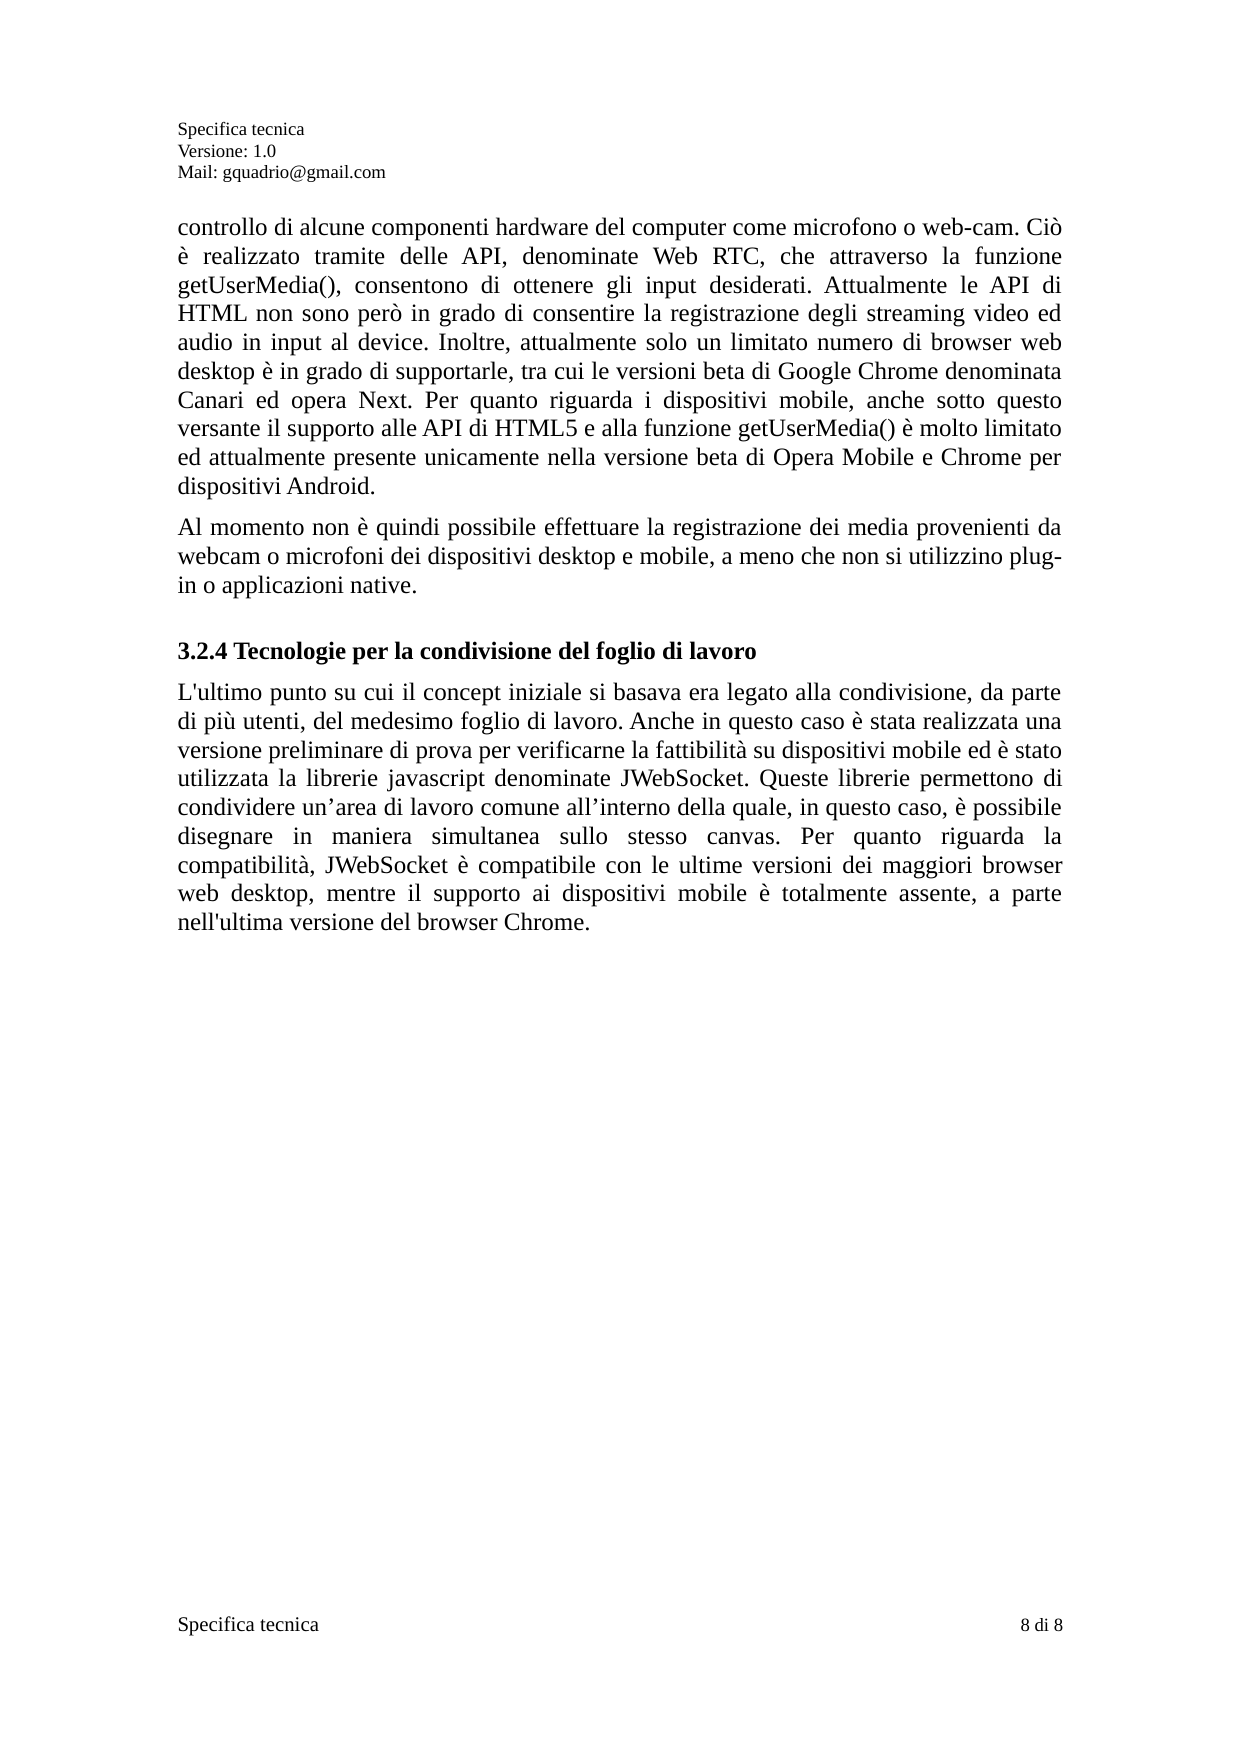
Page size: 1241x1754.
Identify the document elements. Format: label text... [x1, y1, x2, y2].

text L'ultimo punto su cui il concept iniziale si basava era legato alla condivisione, da parte di più utenti, del medesimo foglio di lavoro. Anche in questo caso è stata realizzata una versione preliminare di prova per verificarne la fattibilità su dispositivi mobile ed è stato utilizzata la librerie javascript denominate JWebSocket. Queste librerie permettono di condividere un’area di lavoro comune all’interno della quale, in questo caso, è possibile disegnare in maniera simultanea sullo stesso canvas. Per quanto riguarda la compatibilità, JWebSocket è compatibile con le ultime versioni dei maggiori browser web desktop, mentre il supporto ai dispositivi mobile è totalmente assente, a parte nell'ultima versione del browser Chrome. [177, 677, 1063, 936]
text Al momento non è quindi possibile effettuare la registrazione dei media provenienti da webcam o microfoni dei dispositivi desktop e mobile, a meno che non si utilizzino plug-in o applicazioni native. [177, 512, 1063, 598]
subtitle 3.2.4 Tecnologie per la condivisione del foglio di lavoro [177, 636, 1063, 665]
text controllo di alcune componenti hardware del computer come microfono o web-cam. Ciò è realizzato tramite delle API, denominate Web RTC, che attraverso la funzione getUserMedia(), consentono di ottenere gli input desiderati. Attualmente le API di HTML non sono però in grado di consentire la registrazione degli streaming video ed audio in input al device. Inoltre, attualmente solo un limitato numero di browser web desktop è in grado di supportarle, tra cui le versioni beta di Google Chrome denominata Canari ed opera Next. Per quanto riguarda i dispositivi mobile, anche sotto questo versante il supporto alle API di HTML5 e alla funzione getUserMedia() è molto limitato ed attualmente presente unicamente nella versione beta di Opera Mobile e Chrome per dispositivi Android. [177, 212, 1063, 500]
